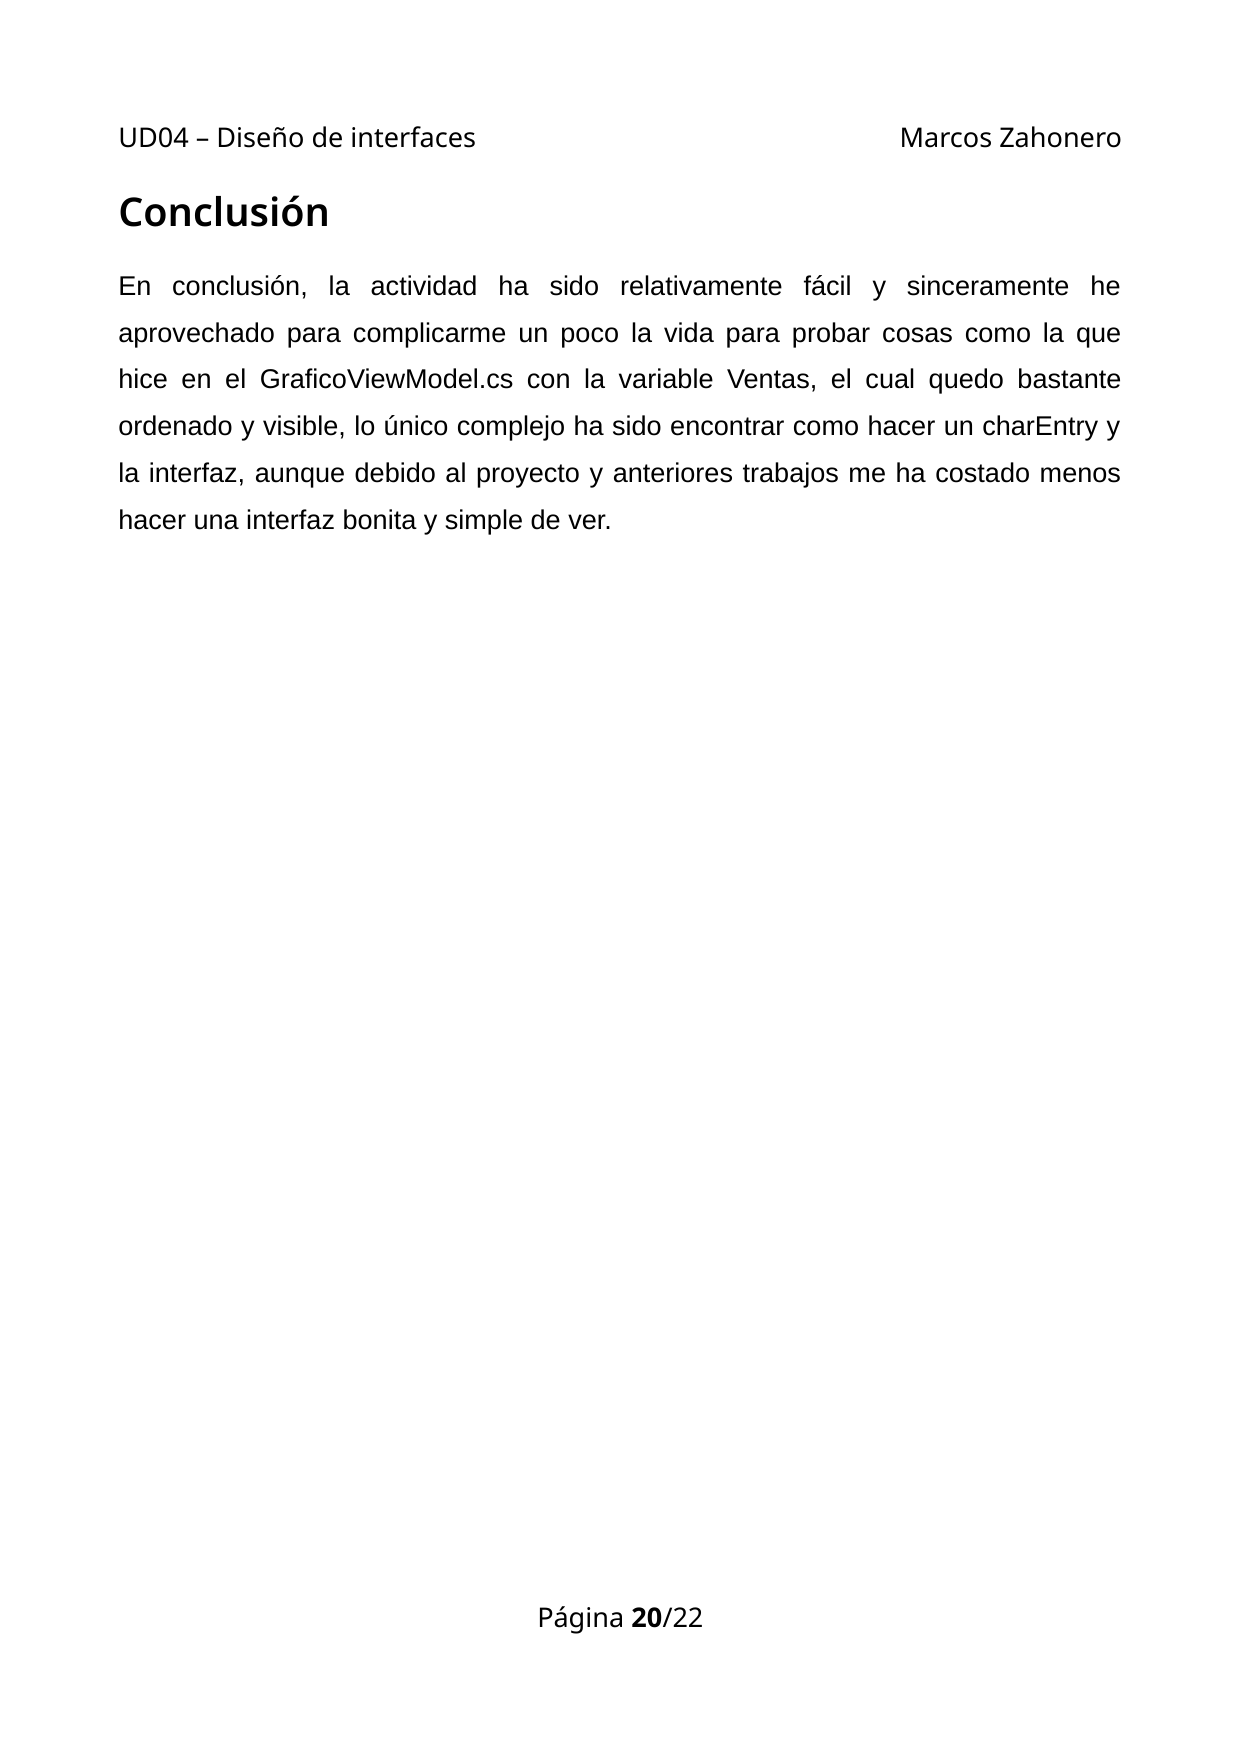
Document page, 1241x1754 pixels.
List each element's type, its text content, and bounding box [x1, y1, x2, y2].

text En conclusión, la actividad ha sido relativamente fácil y sinceramente he aprovechado para complicarme un poco la vida para probar cosas como la que hice en el GraficoViewModel.cs con la variable Ventas, el cual quedo bastante ordenado y visible, lo único complejo ha sido encontrar como hacer un charEntry y la interfaz, aunque debido al proyecto y anteriores trabajos me ha costado menos hacer una interfaz bonita y simple de ver. [118, 270, 1122, 535]
subtitle Conclusión [118, 184, 1122, 238]
